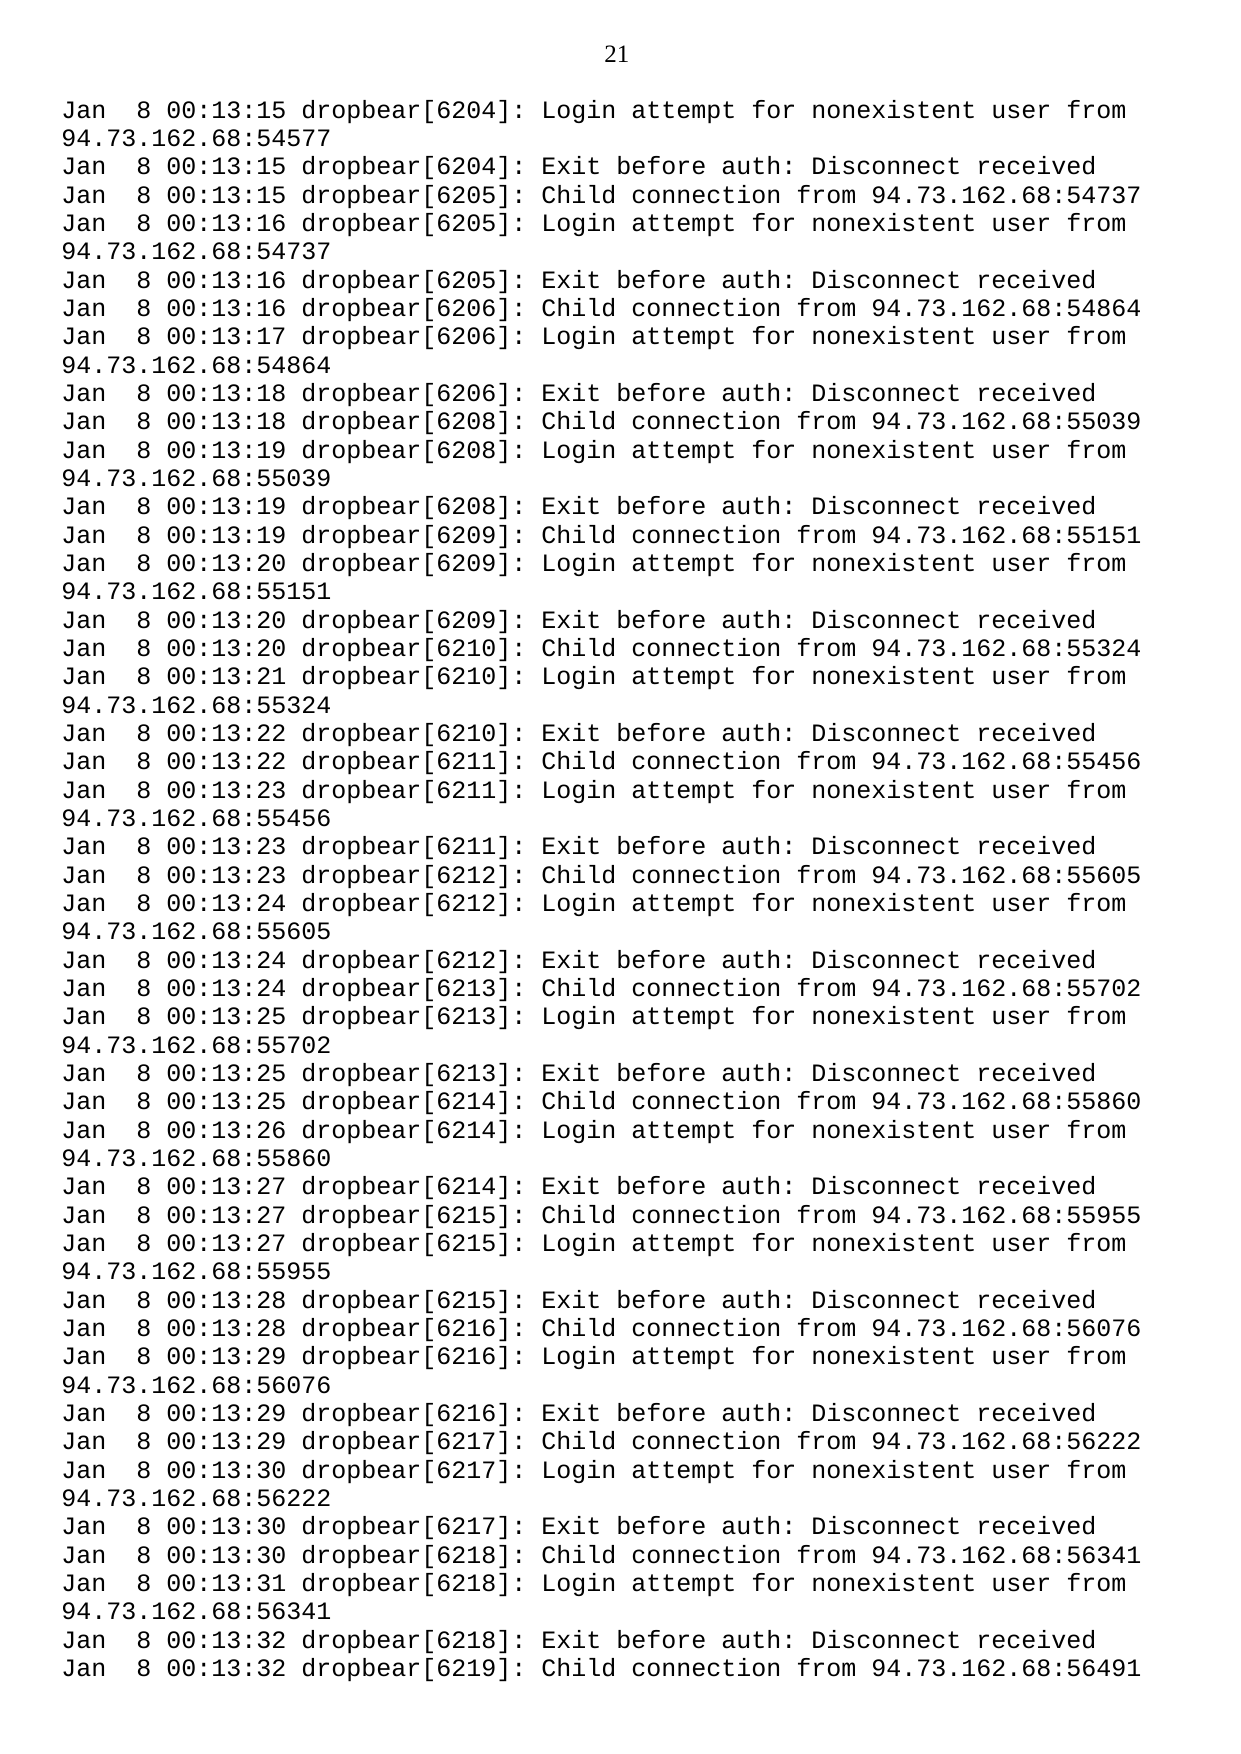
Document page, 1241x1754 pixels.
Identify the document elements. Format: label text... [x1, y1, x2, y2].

text Jan 8 00:13:23 dropbear[6212]: Child connection from 94.73.162.68:55605 [61, 862, 1172, 891]
text Jan 8 00:13:32 dropbear[6218]: Exit before auth: Disconnect received [61, 1627, 1172, 1656]
text Jan 8 00:13:24 dropbear[6212]: Exit before auth: Disconnect received [61, 947, 1172, 976]
text Jan 8 00:13:16 dropbear[6206]: Child connection from 94.73.162.68:54864 [61, 296, 1172, 324]
text Jan 8 00:13:25 dropbear[6214]: Child connection from 94.73.162.68:55860 [61, 1089, 1172, 1117]
text Jan 8 00:13:30 dropbear[6217]: Exit before auth: Disconnect received [61, 1514, 1172, 1542]
text Jan 8 00:13:24 dropbear[6213]: Child connection from 94.73.162.68:55702 [61, 976, 1172, 1004]
text Jan 8 00:13:22 dropbear[6210]: Exit before auth: Disconnect received [61, 721, 1172, 749]
text Jan 8 00:13:27 dropbear[6215]: Child connection from 94.73.162.68:55955 [61, 1202, 1172, 1231]
text Jan 8 00:13:28 dropbear[6216]: Child connection from 94.73.162.68:56076 [61, 1316, 1172, 1344]
text Jan 8 00:13:25 dropbear[6213]: Login attempt for nonexistent user from 94.73.162.68:55702 [61, 1004, 1172, 1061]
text Jan 8 00:13:27 dropbear[6214]: Exit before auth: Disconnect received [61, 1174, 1172, 1202]
text Jan 8 00:13:15 dropbear[6205]: Child connection from 94.73.162.68:54737 [61, 182, 1172, 211]
text Jan 8 00:13:16 dropbear[6205]: Exit before auth: Disconnect received [61, 267, 1172, 296]
text Jan 8 00:13:25 dropbear[6213]: Exit before auth: Disconnect received [61, 1061, 1172, 1089]
text Jan 8 00:13:21 dropbear[6210]: Login attempt for nonexistent user from 94.73.162.68:55324 [61, 664, 1172, 721]
text Jan 8 00:13:18 dropbear[6206]: Exit before auth: Disconnect received [61, 381, 1172, 409]
text Jan 8 00:13:29 dropbear[6216]: Exit before auth: Disconnect received [61, 1401, 1172, 1429]
text Jan 8 00:13:26 dropbear[6214]: Login attempt for nonexistent user from 94.73.162.68:55860 [61, 1117, 1172, 1174]
text Jan 8 00:13:29 dropbear[6217]: Child connection from 94.73.162.68:56222 [61, 1429, 1172, 1457]
text Jan 8 00:13:16 dropbear[6205]: Login attempt for nonexistent user from 94.73.162.68:54737 [61, 211, 1172, 267]
text Jan 8 00:13:28 dropbear[6215]: Exit before auth: Disconnect received [61, 1287, 1172, 1316]
text Jan 8 00:13:23 dropbear[6211]: Exit before auth: Disconnect received [61, 834, 1172, 862]
text Jan 8 00:13:22 dropbear[6211]: Child connection from 94.73.162.68:55456 [61, 749, 1172, 777]
text Jan 8 00:13:19 dropbear[6209]: Child connection from 94.73.162.68:55151 [61, 522, 1172, 551]
text Jan 8 00:13:15 dropbear[6204]: Exit before auth: Disconnect received [61, 154, 1172, 182]
text Jan 8 00:13:20 dropbear[6209]: Exit before auth: Disconnect received [61, 607, 1172, 636]
text Jan 8 00:13:23 dropbear[6211]: Login attempt for nonexistent user from 94.73.162.68:55456 [61, 777, 1172, 834]
text Jan 8 00:13:24 dropbear[6212]: Login attempt for nonexistent user from 94.73.162.68:55605 [61, 891, 1172, 947]
text Jan 8 00:13:17 dropbear[6206]: Login attempt for nonexistent user from 94.73.162.68:54864 [61, 324, 1172, 381]
text Jan 8 00:13:15 dropbear[6204]: Login attempt for nonexistent user from 94.73.162.68:54577 [61, 97, 1172, 154]
text Jan 8 00:13:29 dropbear[6216]: Login attempt for nonexistent user from 94.73.162.68:56076 [61, 1344, 1172, 1401]
text Jan 8 00:13:27 dropbear[6215]: Login attempt for nonexistent user from 94.73.162.68:55955 [61, 1231, 1172, 1287]
text Jan 8 00:13:19 dropbear[6208]: Exit before auth: Disconnect received [61, 494, 1172, 522]
text Jan 8 00:13:31 dropbear[6218]: Login attempt for nonexistent user from 94.73.162.68:56341 [61, 1571, 1172, 1627]
text Jan 8 00:13:30 dropbear[6218]: Child connection from 94.73.162.68:56341 [61, 1542, 1172, 1571]
text Jan 8 00:13:20 dropbear[6210]: Child connection from 94.73.162.68:55324 [61, 636, 1172, 664]
text Jan 8 00:13:19 dropbear[6208]: Login attempt for nonexistent user from 94.73.162.68:55039 [61, 437, 1172, 494]
text Jan 8 00:13:32 dropbear[6219]: Child connection from 94.73.162.68:56491 [61, 1656, 1172, 1684]
text Jan 8 00:13:18 dropbear[6208]: Child connection from 94.73.162.68:55039 [61, 409, 1172, 437]
text Jan 8 00:13:20 dropbear[6209]: Login attempt for nonexistent user from 94.73.162.68:55151 [61, 551, 1172, 607]
text Jan 8 00:13:30 dropbear[6217]: Login attempt for nonexistent user from 94.73.162.68:56222 [61, 1457, 1172, 1514]
